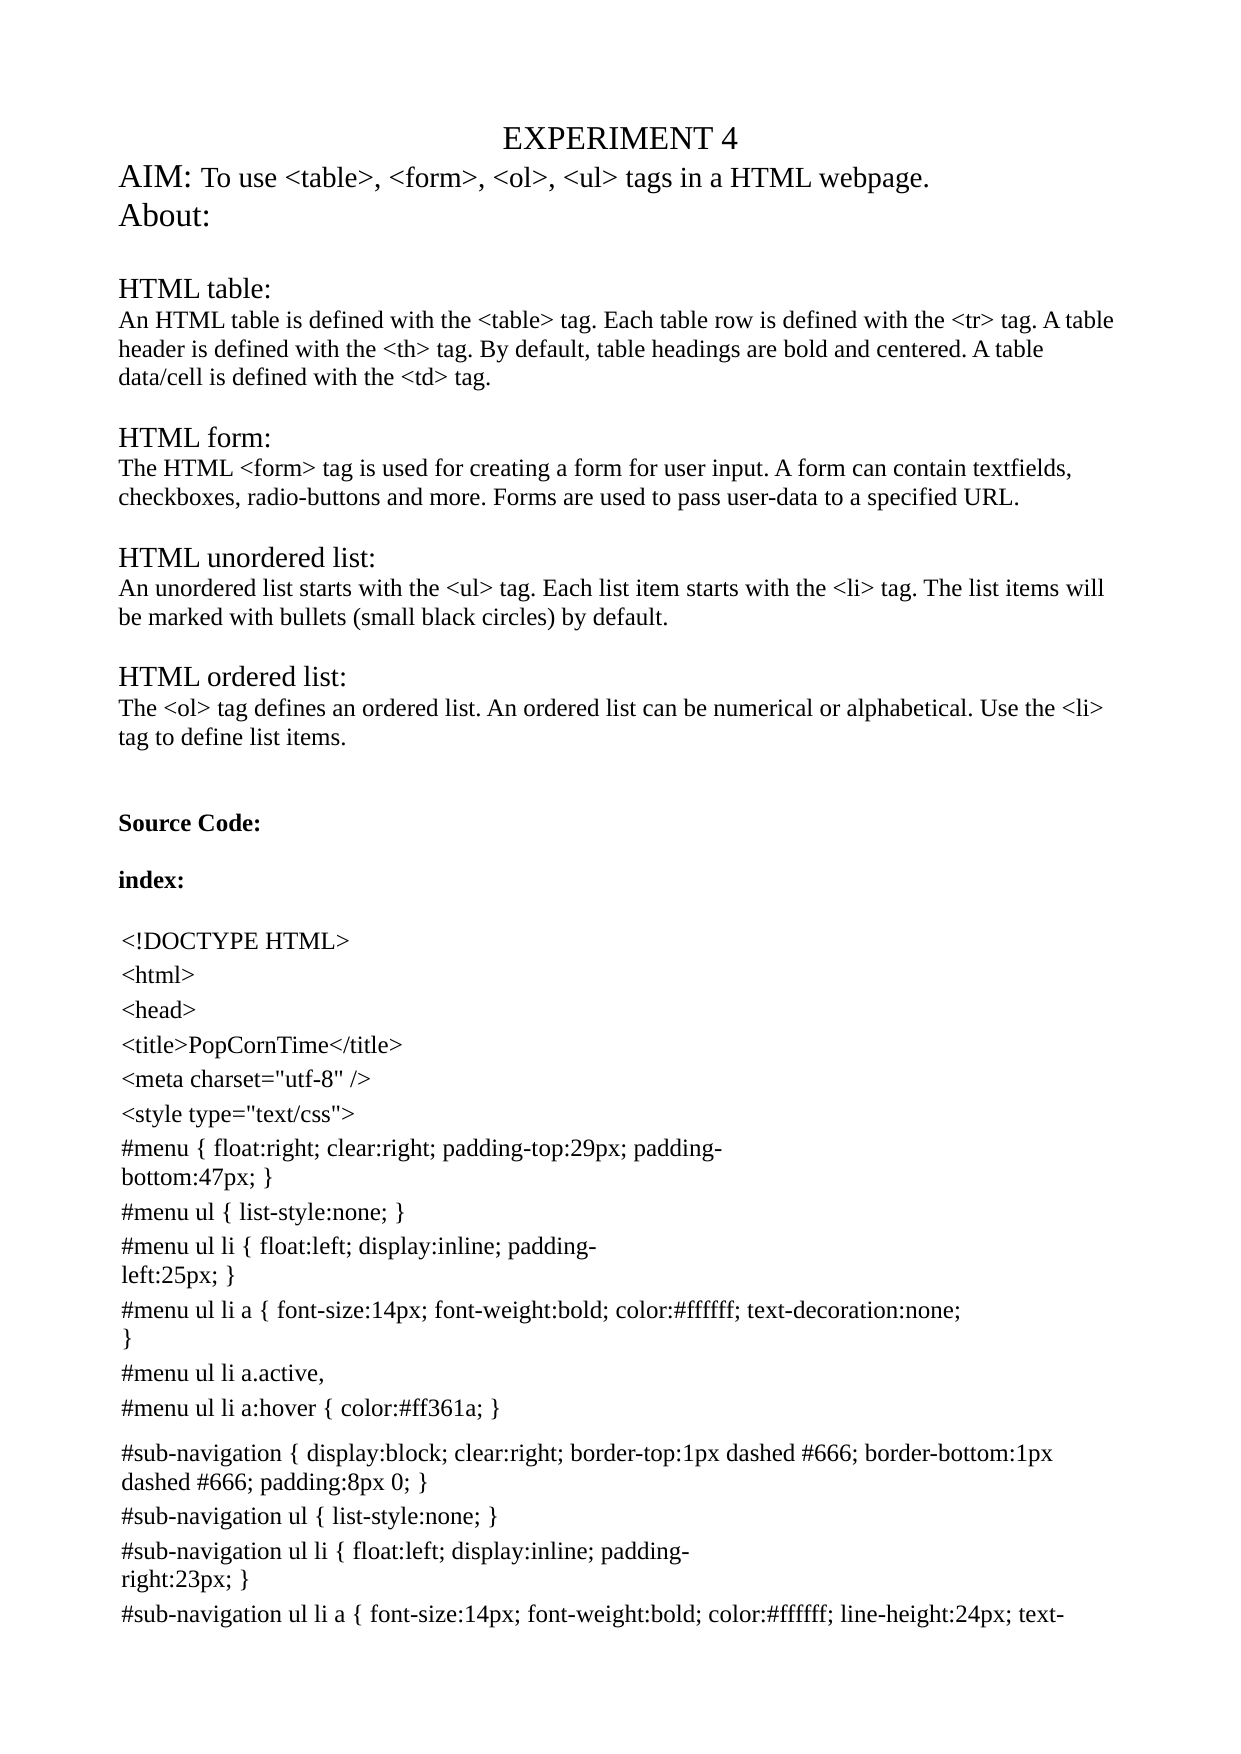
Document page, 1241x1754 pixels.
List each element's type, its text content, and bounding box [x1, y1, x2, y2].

table_header #sub-navigation ul li { float:left; display:inline; padding-right:23px; } [118, 1533, 814, 1596]
table_header #menu { float:right; clear:right; padding-top:29px; padding-bottom:47px; } [118, 1131, 871, 1194]
text EXPERIMENT 4 [118, 118, 1122, 156]
text HTML ordered list: [118, 659, 1122, 693]
table_header #menu ul li { float:left; display:inline; padding-left:25px; } [118, 1229, 707, 1292]
table_header #sub-navigation ul li a { font-size:14px; font-weight:bold; color:#ffffff; line-height:24px; text- [118, 1596, 1122, 1631]
text HTML form: [118, 420, 1122, 453]
table_header #menu ul li a { font-size:14px; font-weight:bold; color:#ffffff; text-decoration:none; } [118, 1292, 969, 1355]
table_header #menu ul li a.active, [118, 1355, 332, 1390]
text Source Code: [118, 808, 1122, 837]
table_header [118, 1424, 136, 1435]
table_header #sub-navigation ul { list-style:none; } [118, 1498, 507, 1533]
table_header <head> [118, 992, 211, 1027]
table_header <html> [118, 958, 207, 992]
text An unordered list starts with the <ul> tag. Each list item starts with the <li> tag. The list items will be marked with bullets (small black circles) by default. [118, 573, 1122, 631]
text AIM: To use <table>, <form>, <ol>, <ul> tags in a HTML webpage. [118, 156, 1122, 195]
table_header <title>PopCornTime</title> [118, 1027, 414, 1061]
table_header <!DOCTYPE HTML> [118, 923, 362, 958]
text The HTML <form> tag is used for creating a form for user input. A form can contain textfields, checkboxes, radio-buttons and more. Forms are used to pass user-data to a specified URL. [118, 453, 1122, 511]
table_header #menu ul li a:hover { color:#ff361a; } [118, 1390, 504, 1424]
text The <ol> tag defines an ordered list. An ordered list can be numerical or alphabetical. Use the <li> tag to define list items. [118, 693, 1122, 751]
text HTML unordered list: [118, 540, 1122, 573]
table_header #menu ul { list-style:none; } [118, 1194, 414, 1228]
text index: [118, 866, 1122, 894]
text About: [118, 195, 1122, 233]
table_header #sub-navigation { display:block; clear:right; border-top:1px dashed #666; border-bottom:1px dashed #666; padding:8px 0; } [118, 1435, 1122, 1498]
table_header <meta charset="utf-8" /> [118, 1061, 383, 1096]
table_header <style type="text/css"> [118, 1096, 365, 1131]
text HTML table: [118, 271, 1122, 305]
text An HTML table is defined with the <table> tag. Each table row is defined with the <tr> tag. A table header is defined with the <th> tag. By default, table headings are bold and centered. A table data/cell is defined with the <td> tag. [118, 305, 1122, 391]
